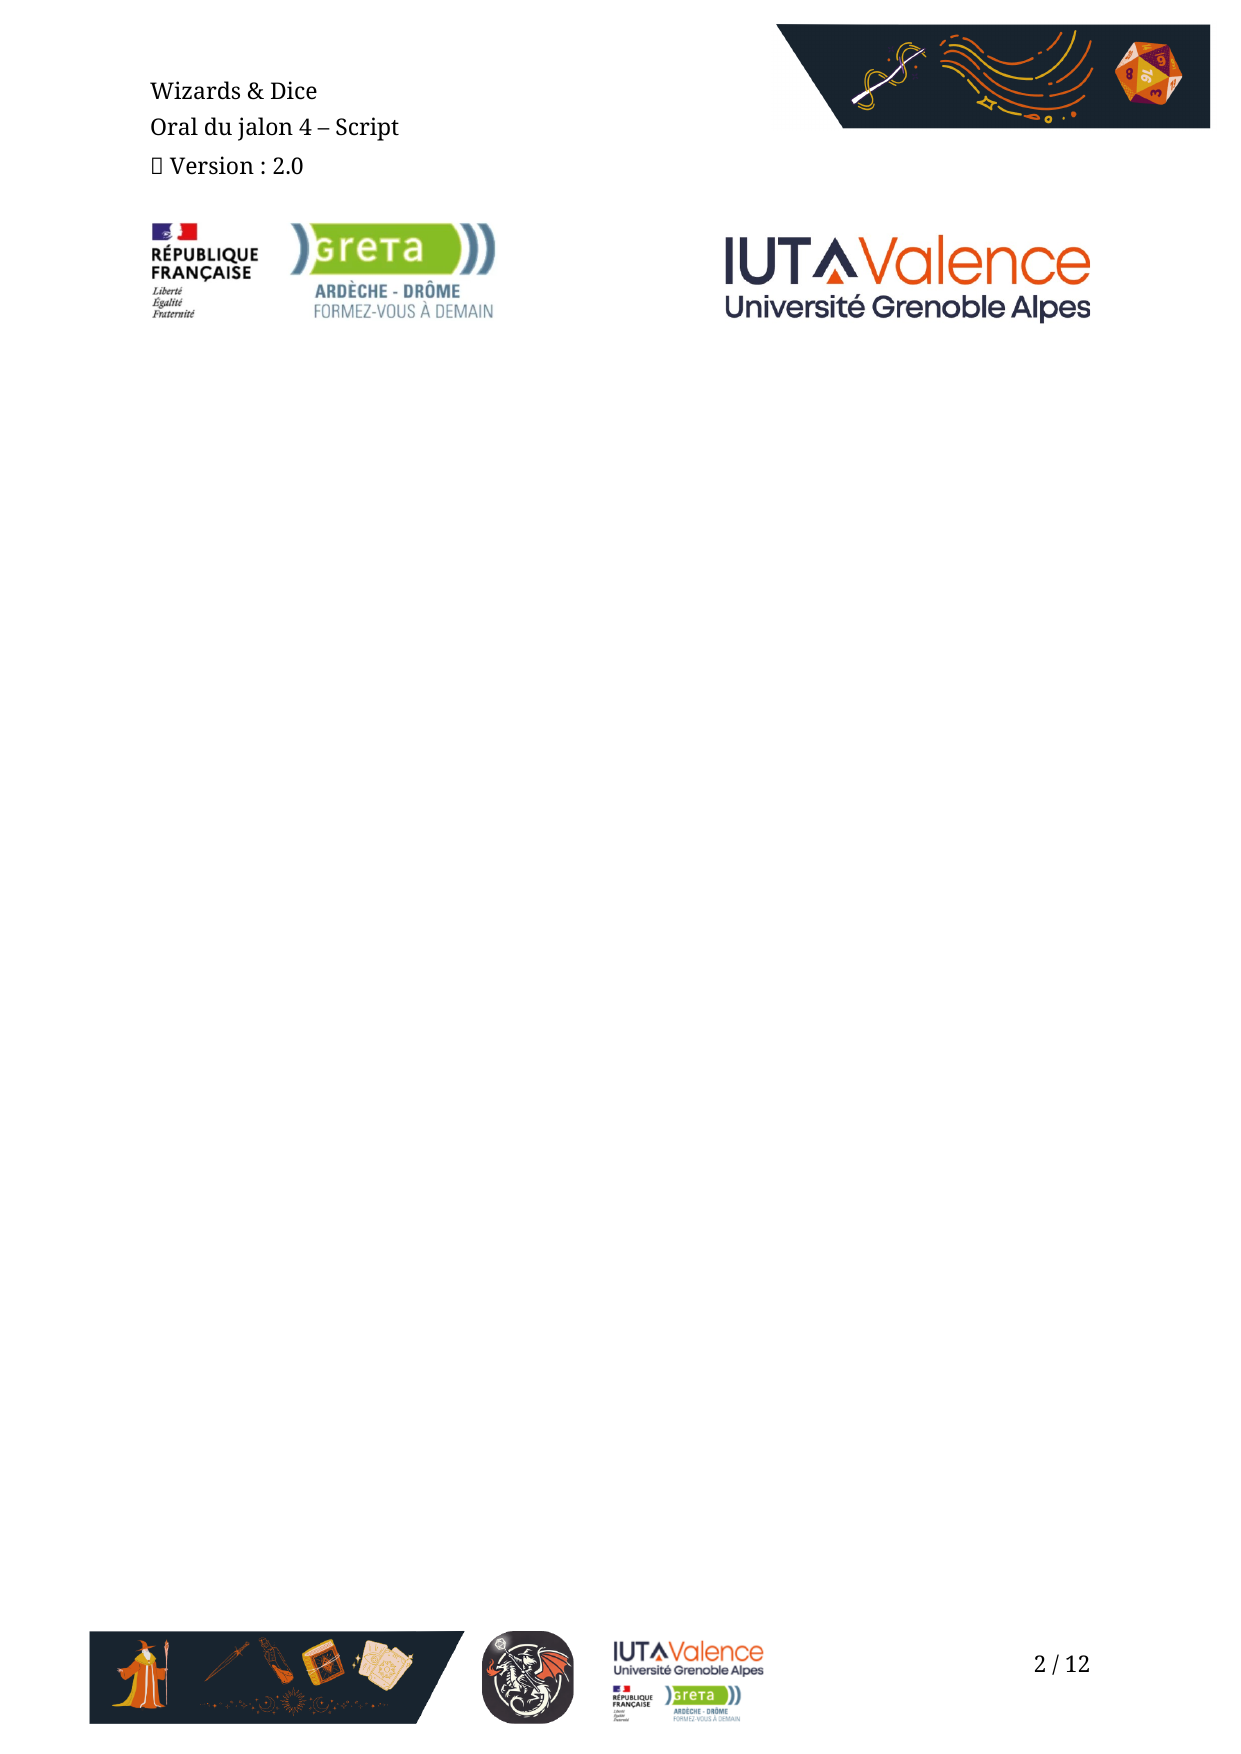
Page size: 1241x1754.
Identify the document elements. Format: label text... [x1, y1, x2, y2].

picture [150, 221, 498, 321]
text 🔄 Version : 2.0 [150, 150, 1090, 181]
picture [771, 21, 1218, 131]
picture [81, 1620, 788, 1733]
picture [721, 232, 1091, 324]
